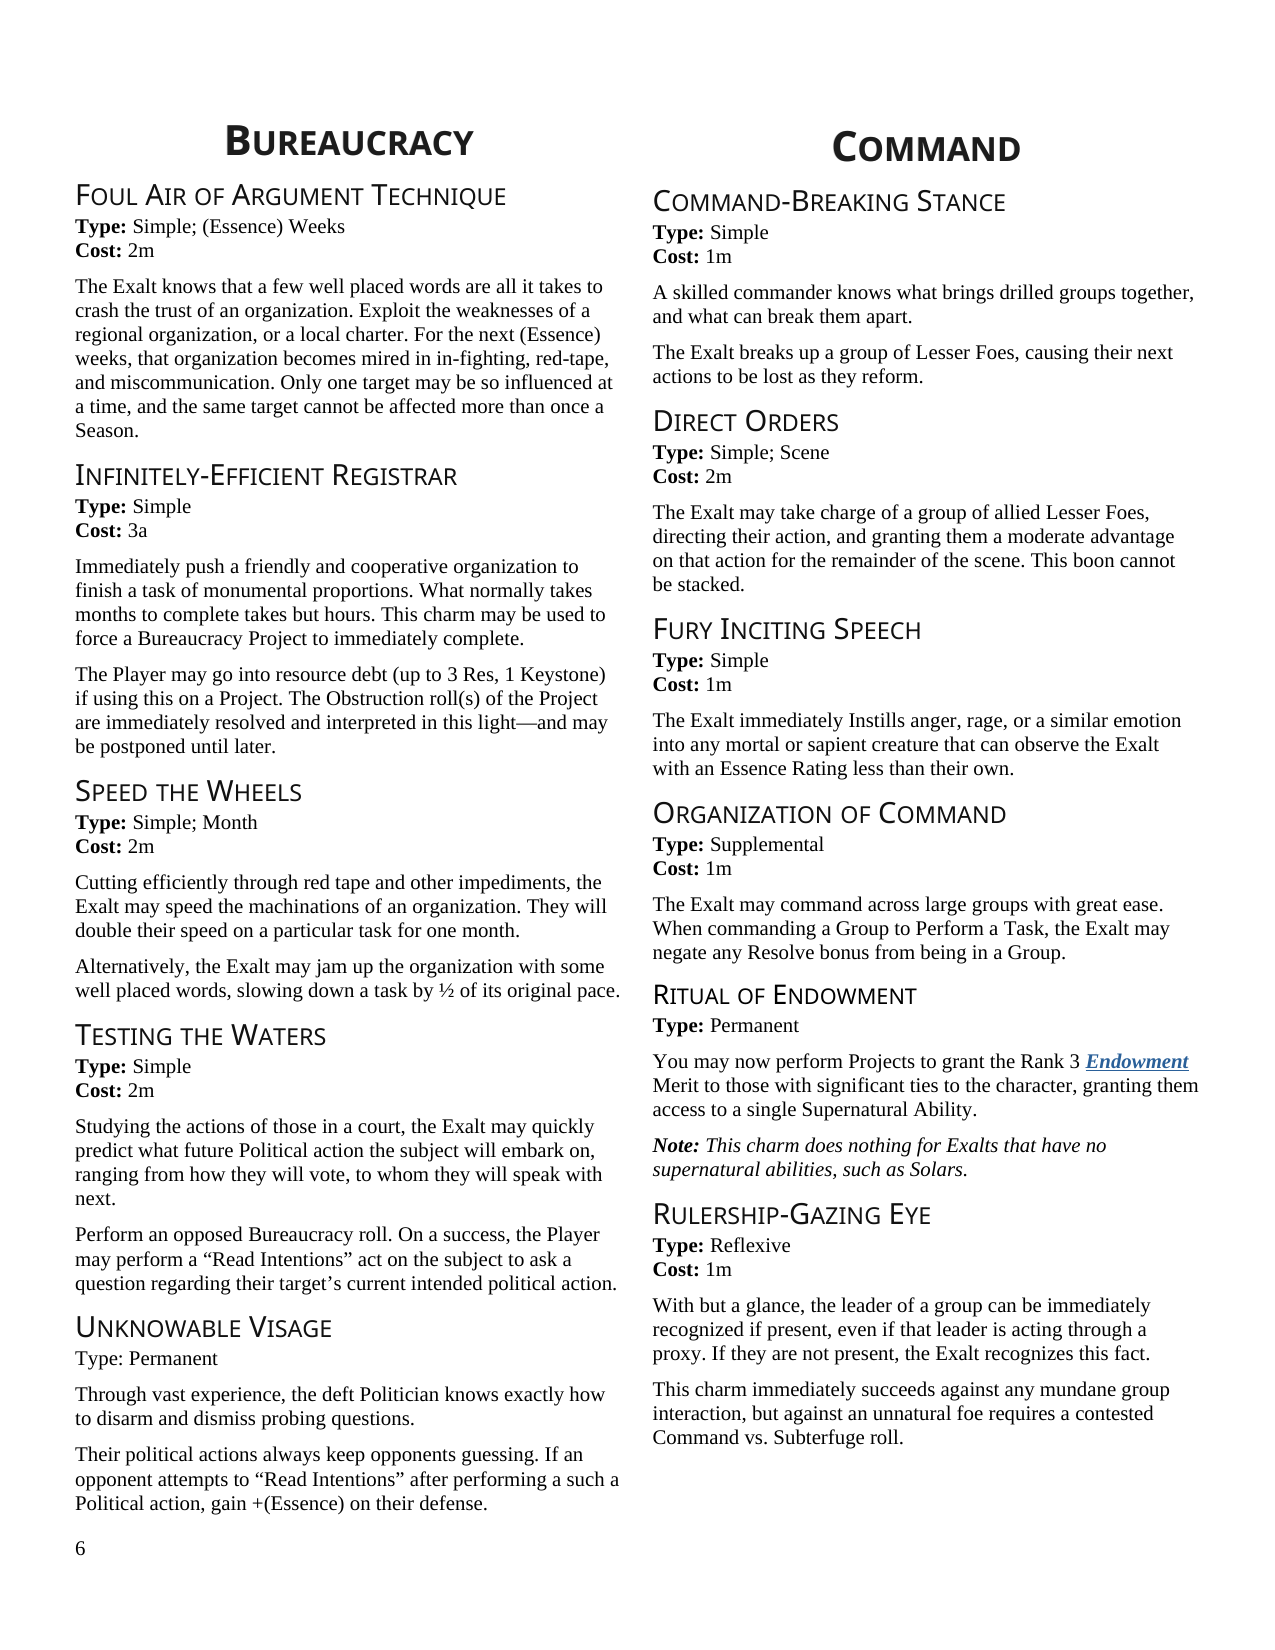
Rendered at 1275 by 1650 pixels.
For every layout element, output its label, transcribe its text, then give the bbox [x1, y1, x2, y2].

text Type: Simple Cost: 1m [652, 648, 1200, 696]
text Type: Simple Cost: 2m [75, 1054, 622, 1102]
text The Exalt immediately Instills anger, rage, or a similar emotion into any mortal or sapient creature that can observe the Exalt with an Essence Rating less than their own. [652, 708, 1200, 780]
text Perform an opposed Bureaucracy roll. On a success, the Player may perform a “Read Intentions” act on the subject to ask a question regarding their target’s current intended political action. [75, 1222, 622, 1294]
subtitle Command [652, 117, 1200, 174]
subtitle Direct Orders [652, 400, 1200, 439]
text Type: Simple; Month Cost: 2m [75, 810, 622, 858]
text A skilled commander knows what brings drilled groups together, and what can break them apart. [652, 280, 1200, 328]
text Type: Simple Cost: 1m [652, 219, 1200, 268]
text Immediately push a friendly and cooperative organization to finish a task of monumental proportions. What normally takes months to complete takes but hours. This charm may be used to force a Bureaucracy Project to immediately complete. [75, 554, 622, 650]
text Type: Permanent [652, 1013, 1200, 1037]
text Note: This charm does nothing for Exalts that have no supernatural abilities, such as Solars. [652, 1133, 1200, 1181]
text Type: Reflexive Cost: 1m [652, 1233, 1200, 1281]
subtitle Bureaucracy [75, 111, 622, 168]
text The Exalt may take charge of a group of allied Lesser Foes, directing their action, and granting them a moderate advantage on that action for the remainder of the scene. This boon cannot be stacked. [652, 500, 1200, 596]
subtitle Infinitely-Efficient Registrar [75, 454, 622, 494]
text The Exalt breaks up a group of Lesser Foes, causing their next actions to be lost as they reform. [652, 340, 1200, 388]
text Type: Simple; (Essence) Weeks Cost: 2m [75, 213, 622, 262]
subtitle Ritual of Endowment [652, 976, 1200, 1013]
subtitle Foul Air of Argument Technique [75, 174, 622, 213]
subtitle Testing the Waters [75, 1014, 622, 1054]
text The Exalt knows that a few well placed words are all it takes to crash the trust of an organization. Exploit the weaknesses of a regional organization, or a local charter. For the next (Essence) weeks, that organization becomes mired in in-fighting, red-tape, and miscommunication. Only one target may be so influenced at a time, and the same target cannot be affected more than once a Season. [75, 274, 622, 442]
subtitle Speed the Wheels [75, 770, 622, 810]
text The Player may go into resource debt (up to 3 Res, 1 Keystone) if using this on a Project. The Obstruction roll(s) of the Project are immediately resolved and interpreted in this light—and may be postponed until later. [75, 662, 622, 758]
subtitle Rulership-Gazing Eye [652, 1193, 1200, 1233]
text Type: Permanent [75, 1346, 622, 1370]
text Studying the actions of those in a court, the Exalt may quickly predict what future Political action the subject will embark on, ranging from how they will vote, to whom they will speak with next. [75, 1114, 622, 1210]
subtitle Organization of Command [652, 792, 1200, 832]
subtitle Unknowable Visage [75, 1307, 622, 1346]
text With but a glance, the leader of a group can be immediately recognized if present, even if that leader is acting through a proxy. If they are not present, the Exalt recognizes this fact. [652, 1293, 1200, 1365]
text Alternatively, the Exalt may jam up the organization with some well placed words, slowing down a task by ½ of its original pace. [75, 954, 622, 1002]
text This charm immediately succeeds against any mundane group interaction, but against an unnatural foe requires a contested Command vs. Subterfuge roll. [652, 1377, 1200, 1449]
text You may now perform Projects to grant the Rank 3 Endowment Merit to those with significant ties to the character, granting them access to a single Supernatural Ability. [652, 1049, 1200, 1121]
text The Exalt may command across large groups with great ease. When commanding a Group to Perform a Task, the Exalt may negate any Resolve bonus from being in a Group. [652, 892, 1200, 964]
subtitle Command-Breaking Stance [652, 180, 1200, 219]
subtitle Fury Inciting Speech [652, 608, 1200, 648]
text Their political actions always keep opponents guessing. If an opponent attempts to “Read Intentions” after performing a such a Political action, gain +(Essence) on their defense. [75, 1442, 622, 1514]
text Type: Supplemental Cost: 1m [652, 832, 1200, 880]
text Through vast experience, the deft Politician knows exactly how to disarm and dismiss probing questions. [75, 1382, 622, 1430]
text Type: Simple Cost: 3a [75, 494, 622, 542]
text Type: Simple; Scene Cost: 2m [652, 439, 1200, 488]
text Cutting efficiently through red tape and other impediments, the Exalt may speed the machinations of an organization. They will double their speed on a particular task for one month. [75, 870, 622, 942]
